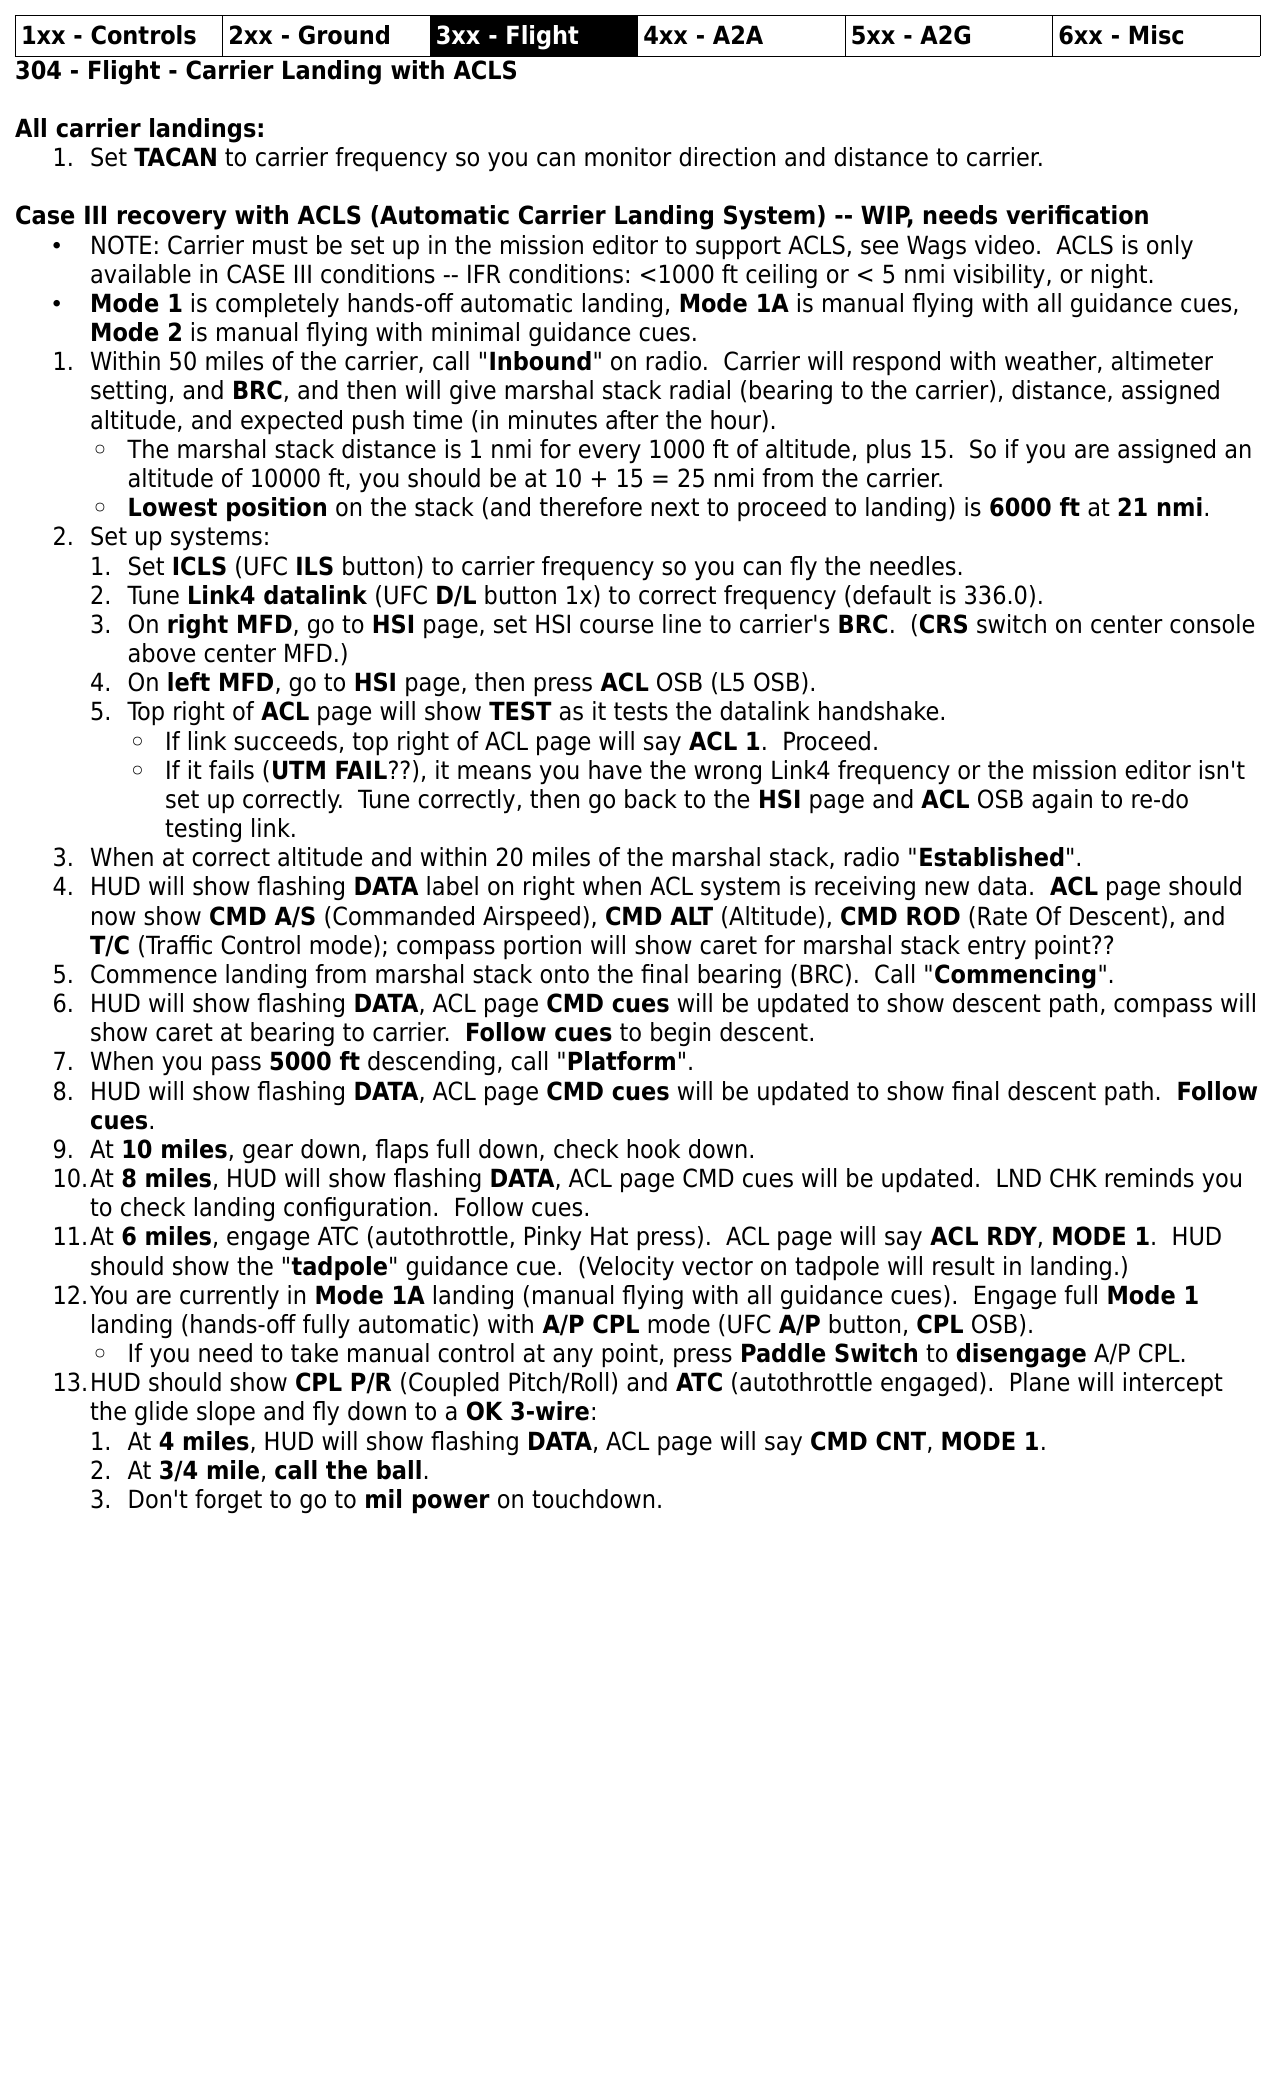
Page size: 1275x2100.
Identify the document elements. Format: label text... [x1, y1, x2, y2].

list HUD will show flashing DATA, ACL page CMD cues will be updated to show final descent path. Follow cues. [52, 1077, 1260, 1135]
list The marshal stack distance is 1 nmi for every 1000 ft of altitude, plus 15. So if you are assigned an altitude of 10000 ft, you should be at 10 + 15 = 25 nmi from the carrier. [90, 435, 1260, 493]
list NOTE: Carrier must be set up in the mission editor to support ACLS, see Wags video. ACLS is only available in CASE III conditions -- IFR conditions: <1000 ft ceiling or < 5 nmi visibility, or night. [52, 231, 1260, 289]
list You are currently in Mode 1A landing (manual flying with all guidance cues). Engage full Mode 1 landing (hands-off fully automatic) with A/P CPL mode (UFC A/P button, CPL OSB). [52, 1281, 1260, 1339]
list On left MFD, go to HSI page, then press ACL OSB (L5 OSB). [90, 668, 1260, 697]
list Within 50 miles of the carrier, call "Inbound" on radio. Carrier will respond with weather, altimeter setting, and BRC, and then will give marshal stack radial (bearing to the carrier), distance, assigned altitude, and expected push time (in minutes after the hour). [52, 347, 1260, 435]
list At 3/4 mile, call the ball. [90, 1456, 1260, 1485]
list If link succeeds, top right of ACL page will say ACL 1. Proceed. [127, 727, 1260, 756]
table_header 6xx - Misc [1053, 16, 1260, 56]
list When at correct altitude and within 20 miles of the marshal stack, radio "Established". [52, 843, 1260, 872]
list If it fails (UTM FAIL??), it means you have the wrong Link4 frequency or the mission editor isn't set up correctly. Tune correctly, then go back to the HSI page and ACL OSB again to re-do testing link. [127, 756, 1260, 843]
list Don't forget to go to mil power on touchdown. [90, 1485, 1260, 1514]
table_header 4xx - A2A [638, 16, 845, 56]
list Commence landing from marshal stack onto the final bearing (BRC). Call "Commencing". [52, 960, 1260, 989]
list Set up systems: [52, 522, 1260, 552]
list At 6 miles, engage ATC (autothrottle, Pinky Hat press). ACL page will say ACL RDY, MODE 1. HUD should show the "tadpole" guidance cue. (Velocity vector on tadpole will result in landing.) [52, 1222, 1260, 1281]
list When you pass 5000 ft descending, call "Platform". [52, 1047, 1260, 1077]
list If you need to take manual control at any point, press Paddle Switch to disengage A/P CPL. [90, 1339, 1260, 1368]
list On right MFD, go to HSI page, set HSI course line to carrier's BRC. (CRS switch on center console above center MFD.) [90, 610, 1260, 668]
text Case III recovery with ACLS (Automatic Carrier Landing System) -- WIP, needs verification [15, 202, 1260, 231]
list HUD should show CPL P/R (Coupled Pitch/Roll) and ATC (autothrottle engaged). Plane will intercept the glide slope and fly down to a OK 3-wire: [52, 1368, 1260, 1427]
list Mode 1 is completely hands-off automatic landing, Mode 1A is manual flying with all guidance cues, Mode 2 is manual flying with minimal guidance cues. [52, 289, 1260, 347]
table_header 3xx - Flight [431, 16, 637, 56]
list HUD will show flashing DATA, ACL page CMD cues will be updated to show descent path, compass will show caret at bearing to carrier. Follow cues to begin descent. [52, 989, 1260, 1047]
list Lowest position on the stack (and therefore next to proceed to landing) is 6000 ft at 21 nmi. [90, 493, 1260, 522]
list At 4 miles, HUD will show flashing DATA, ACL page will say CMD CNT, MODE 1. [90, 1427, 1260, 1456]
list HUD will show flashing DATA label on right when ACL system is receiving new data. ACL page should now show CMD A/S (Commanded Airspeed), CMD ALT (Altitude), CMD ROD (Rate Of Descent), and T/C (Traffic Control mode); compass portion will show caret for marshal stack entry point?? [52, 872, 1260, 960]
list Set TACAN to carrier frequency so you can monitor direction and distance to carrier. [52, 143, 1260, 172]
list Set ICLS (UFC ILS button) to carrier frequency so you can fly the needles. [90, 552, 1260, 581]
list Top right of ACL page will show TEST as it tests the datalink handshake. [90, 697, 1260, 727]
text All carrier landings: [15, 114, 1260, 143]
table_header 2xx - Ground [223, 16, 430, 56]
list Tune Link4 datalink (UFC D/L button 1x) to correct frequency (default is 336.0). [90, 581, 1260, 610]
table_header 1xx - Controls [16, 16, 222, 56]
table_header 5xx - A2G [846, 16, 1052, 56]
text 304 - Flight - Carrier Landing with ACLS [15, 57, 1260, 85]
list At 10 miles, gear down, flaps full down, check hook down. [52, 1135, 1260, 1164]
list At 8 miles, HUD will show flashing DATA, ACL page CMD cues will be updated. LND CHK reminds you to check landing configuration. Follow cues. [52, 1164, 1260, 1222]
